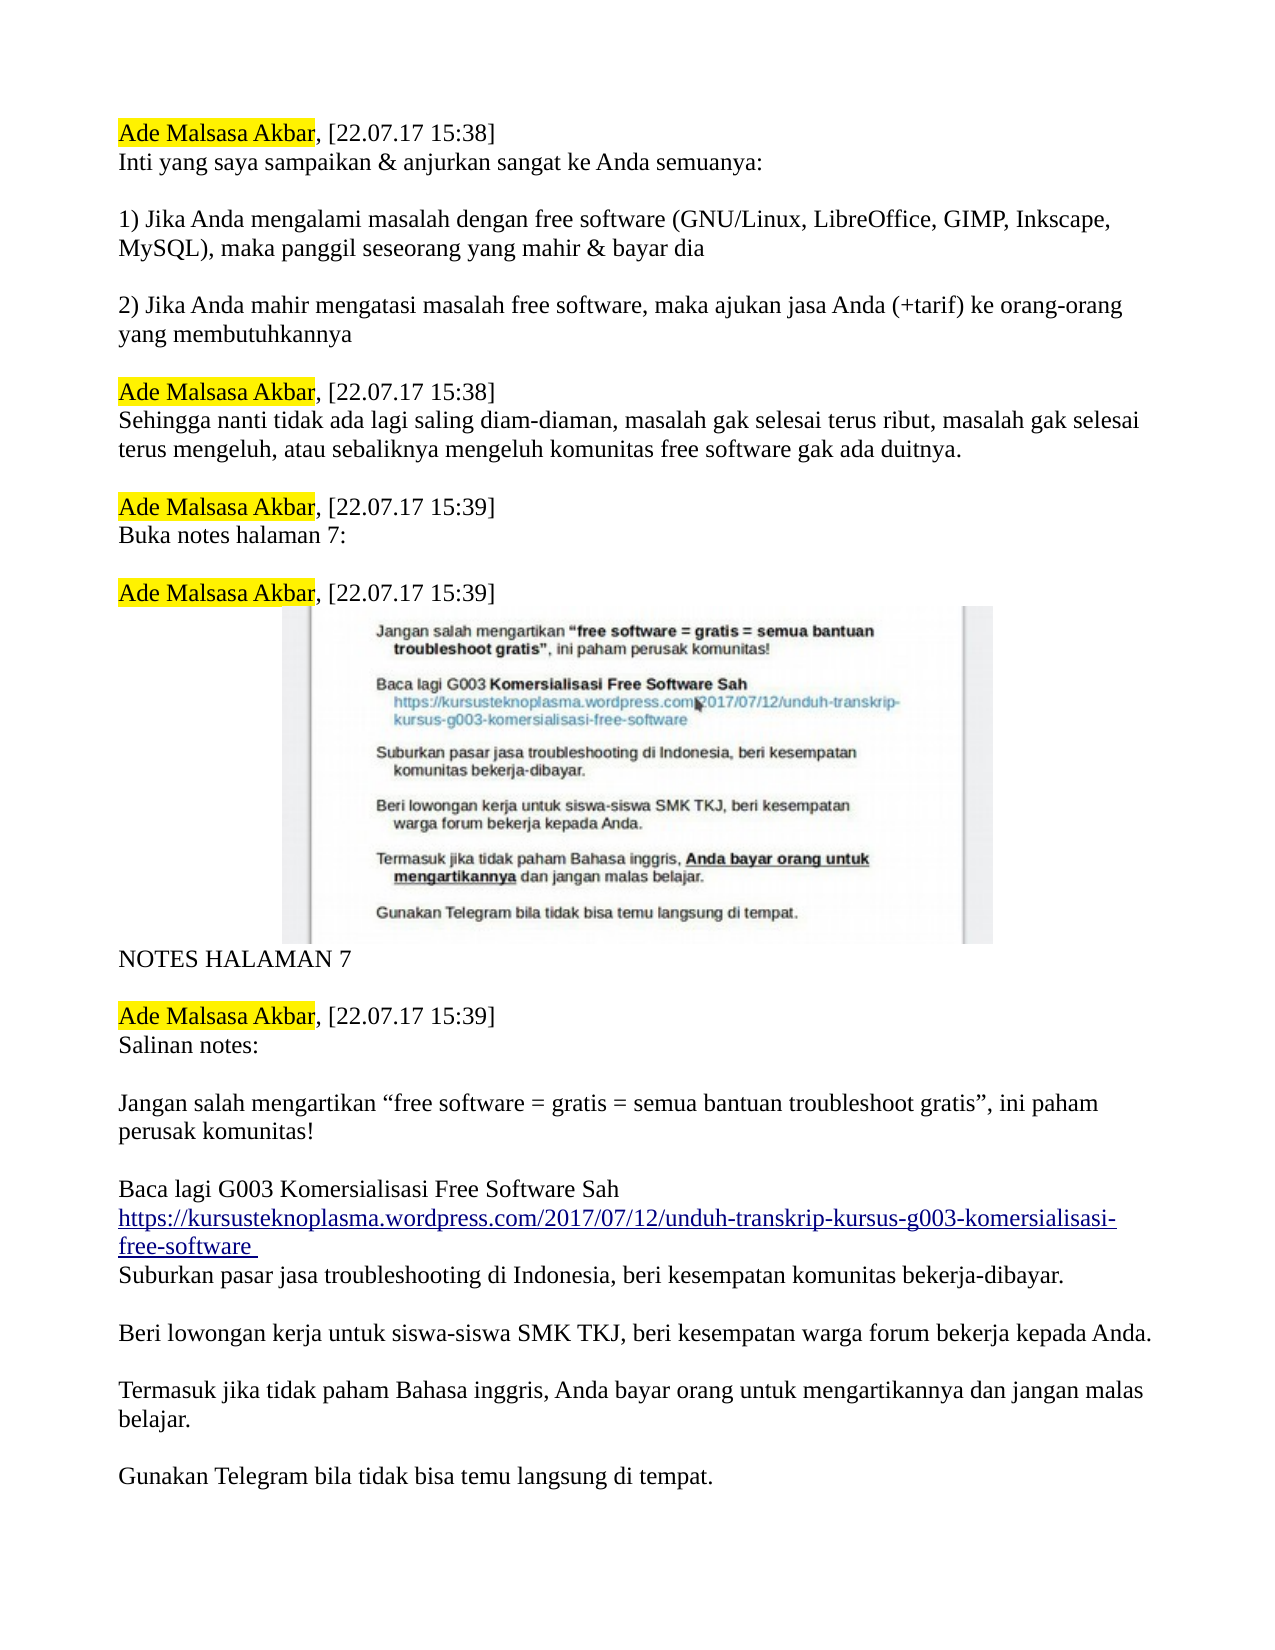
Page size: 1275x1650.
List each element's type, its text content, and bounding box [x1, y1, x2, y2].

text Ade Malsasa Akbar, [22.07.17 15:39] [118, 1001, 1157, 1030]
text Ade Malsasa Akbar, [22.07.17 15:38] [118, 377, 1157, 406]
text Ade Malsasa Akbar, [22.07.17 15:39] [118, 492, 1157, 521]
text Ade Malsasa Akbar, [22.07.17 15:39] [118, 578, 1157, 607]
text Ade Malsasa Akbar, [22.07.17 15:38] [118, 118, 1157, 147]
text 1) Jika Anda mengalami masalah dengan free software (GNU/Linux, LibreOffice, GIMP, Inkscape, MySQL), maka panggil seseorang yang mahir & bayar dia [118, 204, 1157, 262]
text Gunakan Telegram bila tidak bisa temu langsung di tempat. [118, 1461, 1157, 1490]
text Sehingga nanti tidak ada lagi saling diam-diaman, masalah gak selesai terus ribut, masalah gak selesai terus mengeluh, atau sebaliknya mengeluh komunitas free software gak ada duitnya. [118, 406, 1157, 463]
picture [282, 606, 993, 944]
text Suburkan pasar jasa troubleshooting di Indonesia, beri kesempatan komunitas bekerja-dibayar. [118, 1260, 1157, 1289]
text Jangan salah mengartikan “free software = gratis = semua bantuan troubleshoot gratis”, ini paham perusak komunitas! [118, 1088, 1157, 1145]
text 2) Jika Anda mahir mengatasi masalah free software, maka ajukan jasa Anda (+tarif) ke orang-orang yang membutuhkannya [118, 291, 1157, 348]
text Salinan notes: [118, 1030, 1157, 1059]
text Baca lagi G003 Komersialisasi Free Software Sah https://kursusteknoplasma.wordpress.com/2017/07/12/unduh-transkrip-kursus-g003-komersialisasi-free-software [118, 1174, 1157, 1260]
text Termasuk jika tidak paham Bahasa inggris, Anda bayar orang untuk mengartikannya dan jangan malas belajar. [118, 1375, 1157, 1433]
text Beri lowongan kerja untuk siswa-siswa SMK TKJ, beri kesempatan warga forum bekerja kepada Anda. [118, 1318, 1157, 1346]
text Buka notes halaman 7: [118, 521, 1157, 549]
text Inti yang saya sampaikan & anjurkan sangat ke Anda semuanya: [118, 147, 1157, 176]
text NOTES HALAMAN 7 [118, 607, 1157, 973]
